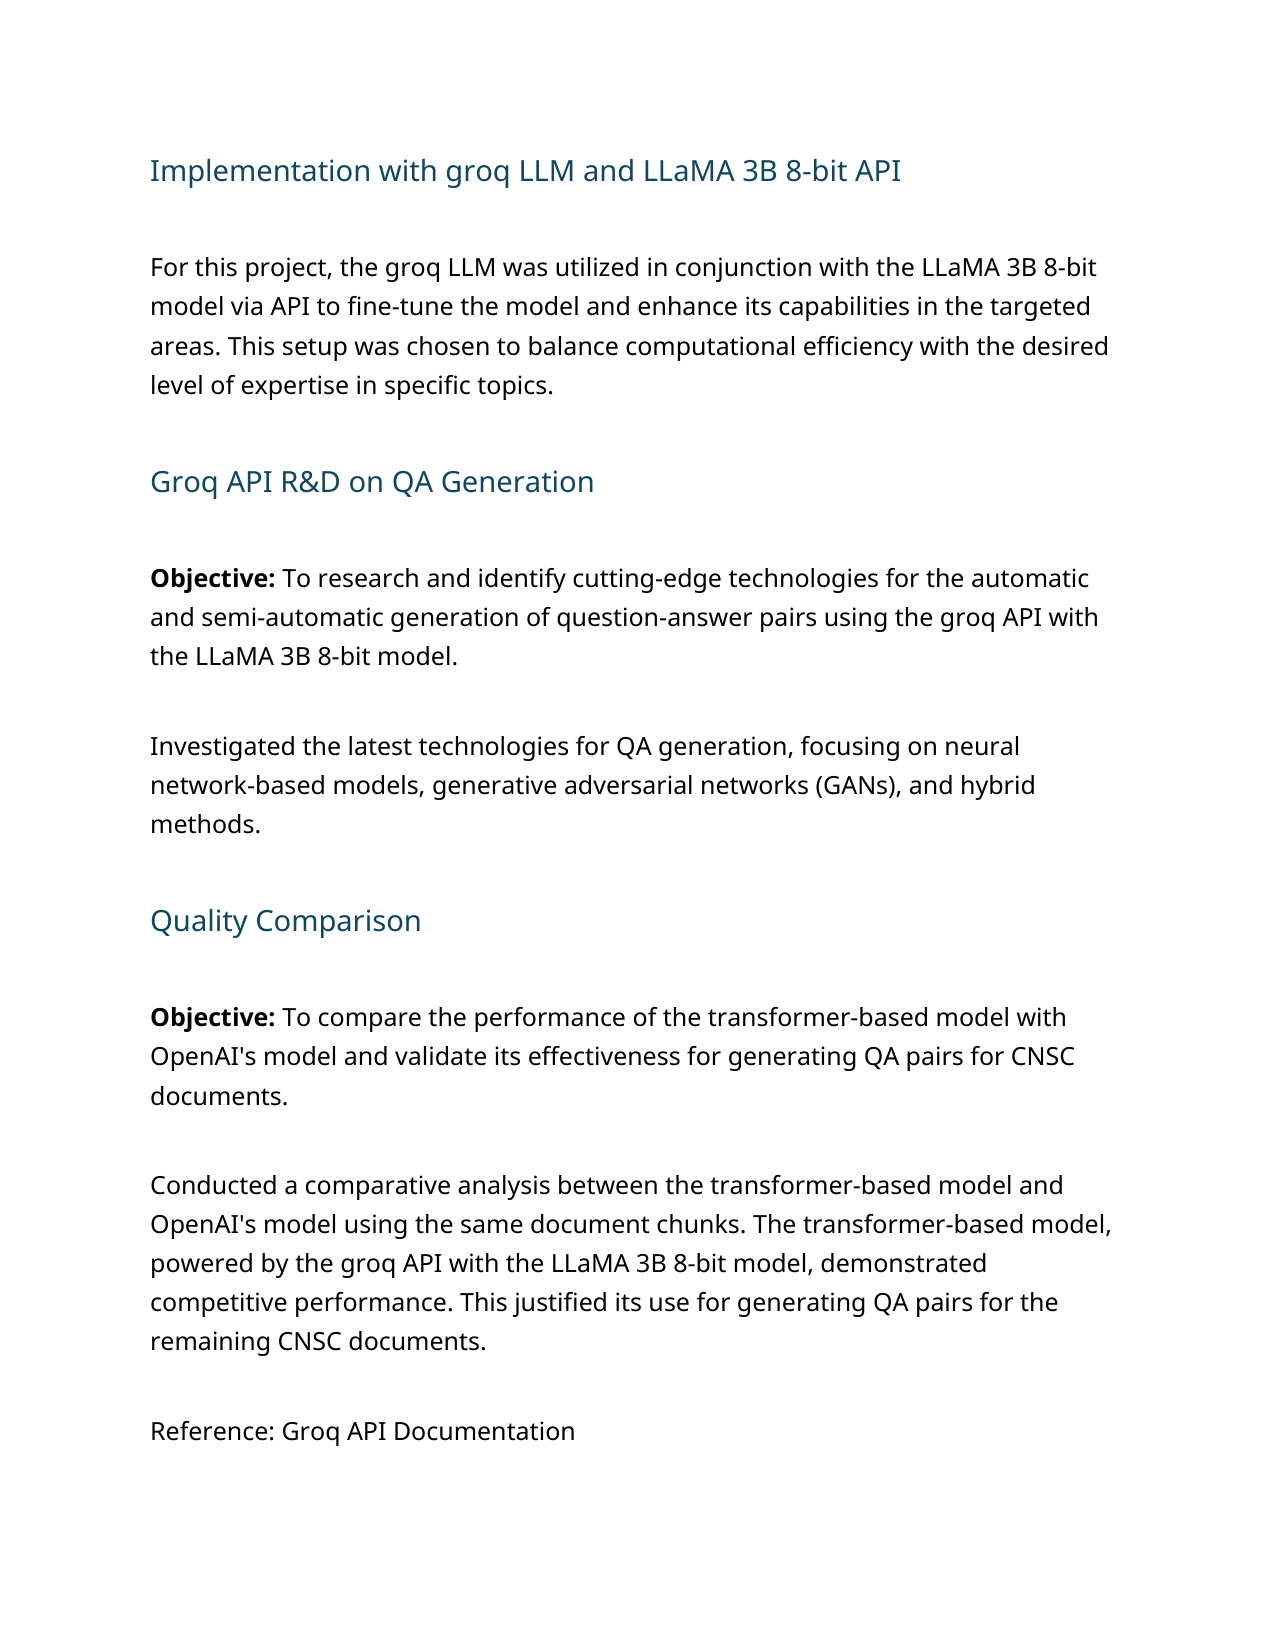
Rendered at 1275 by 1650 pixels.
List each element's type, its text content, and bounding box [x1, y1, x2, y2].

text Investigated the latest technologies for QA generation, focusing on neural network-based models, generative adversarial networks (GANs), and hybrid methods. [150, 728, 1125, 841]
text For this project, the groq LLM was utilized in conjunction with the LLaMA 3B 8-bit model via API to fine-tune the model and enhance its capabilities in the targeted areas. This setup was chosen to balance computational efficiency with the desired level of expertise in specific topics. [150, 250, 1125, 401]
text Conducted a comparative analysis between the transformer-based model and OpenAI's model using the same document chunks. The transformer-based model, powered by the groq API with the LLaMA 3B 8-bit model, demonstrated competitive performance. This justified its use for generating QA pairs for the remaining CNSC documents. [150, 1167, 1125, 1358]
subtitle Groq API R&D on QA Generation [150, 461, 1125, 501]
text Objective: To research and identify cutting-edge technologies for the automatic and semi-automatic generation of question-answer pairs using the groq API with the LLaMA 3B 8-bit model. [150, 561, 1125, 673]
text Reference: Groq API Documentation [150, 1413, 1125, 1447]
subtitle Quality Comparison [150, 900, 1125, 940]
text Objective: To compare the performance of the transformer-based model with OpenAI's model and validate its effectiveness for generating QA pairs for CNSC documents. [150, 1000, 1125, 1112]
subtitle Implementation with groq LLM and LLaMA 3B 8-bit API [150, 150, 1125, 190]
